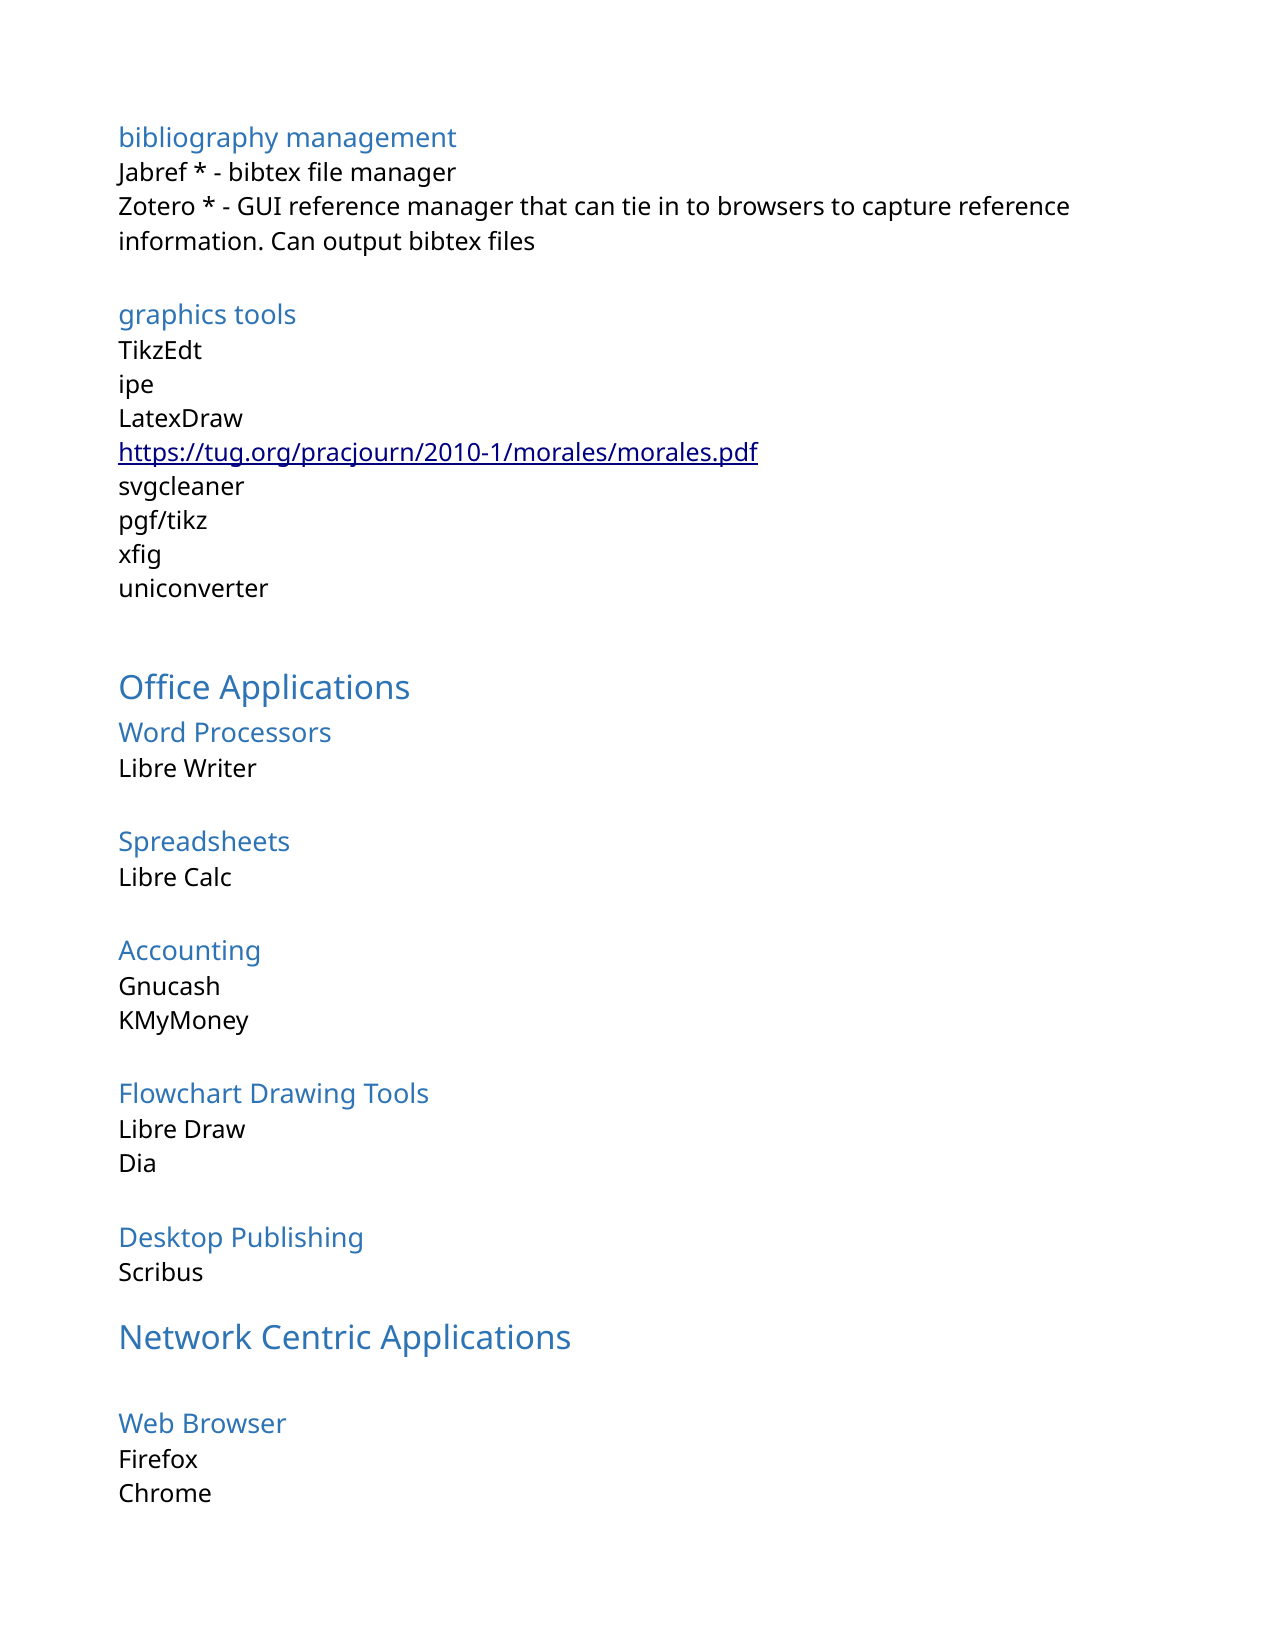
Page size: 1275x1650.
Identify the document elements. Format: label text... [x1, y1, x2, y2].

text Chrome [118, 1476, 1157, 1510]
subtitle Desktop Publishing [118, 1218, 1157, 1255]
subtitle Network Centric Applications [118, 1314, 1157, 1359]
text ipe [118, 366, 1157, 400]
subtitle Office Applications [118, 664, 1157, 709]
subtitle Web Browser [118, 1405, 1157, 1442]
subtitle graphics tools [118, 295, 1157, 332]
text Dia [118, 1146, 1157, 1180]
text Scribus [118, 1255, 1157, 1289]
subtitle Accounting [118, 932, 1157, 969]
text Libre Calc [118, 859, 1157, 893]
text xfig [118, 537, 1157, 571]
subtitle Spreadsheets [118, 823, 1157, 859]
text Gnucash [118, 969, 1157, 1003]
subtitle Flowchart Drawing Tools [118, 1075, 1157, 1112]
text uniconverter [118, 571, 1157, 605]
text TikzEdt [118, 332, 1157, 366]
text https://tug.org/pracjourn/2010-1/morales/morales.pdf [118, 434, 1157, 468]
text Firefox [118, 1442, 1157, 1476]
subtitle bibliography management [118, 118, 1157, 155]
text Libre Draw [118, 1112, 1157, 1146]
text pgf/tikz [118, 503, 1157, 537]
text KMyMoney [118, 1003, 1157, 1037]
text svgcleaner [118, 468, 1157, 503]
text Jabref * - bibtex file manager [118, 155, 1157, 189]
text Zotero * - GUI reference manager that can tie in to browsers to capture reference information. Can output bibtex files [118, 189, 1157, 257]
text Libre Writer [118, 750, 1157, 784]
subtitle Word Processors [118, 713, 1157, 750]
text LatexDraw [118, 400, 1157, 434]
